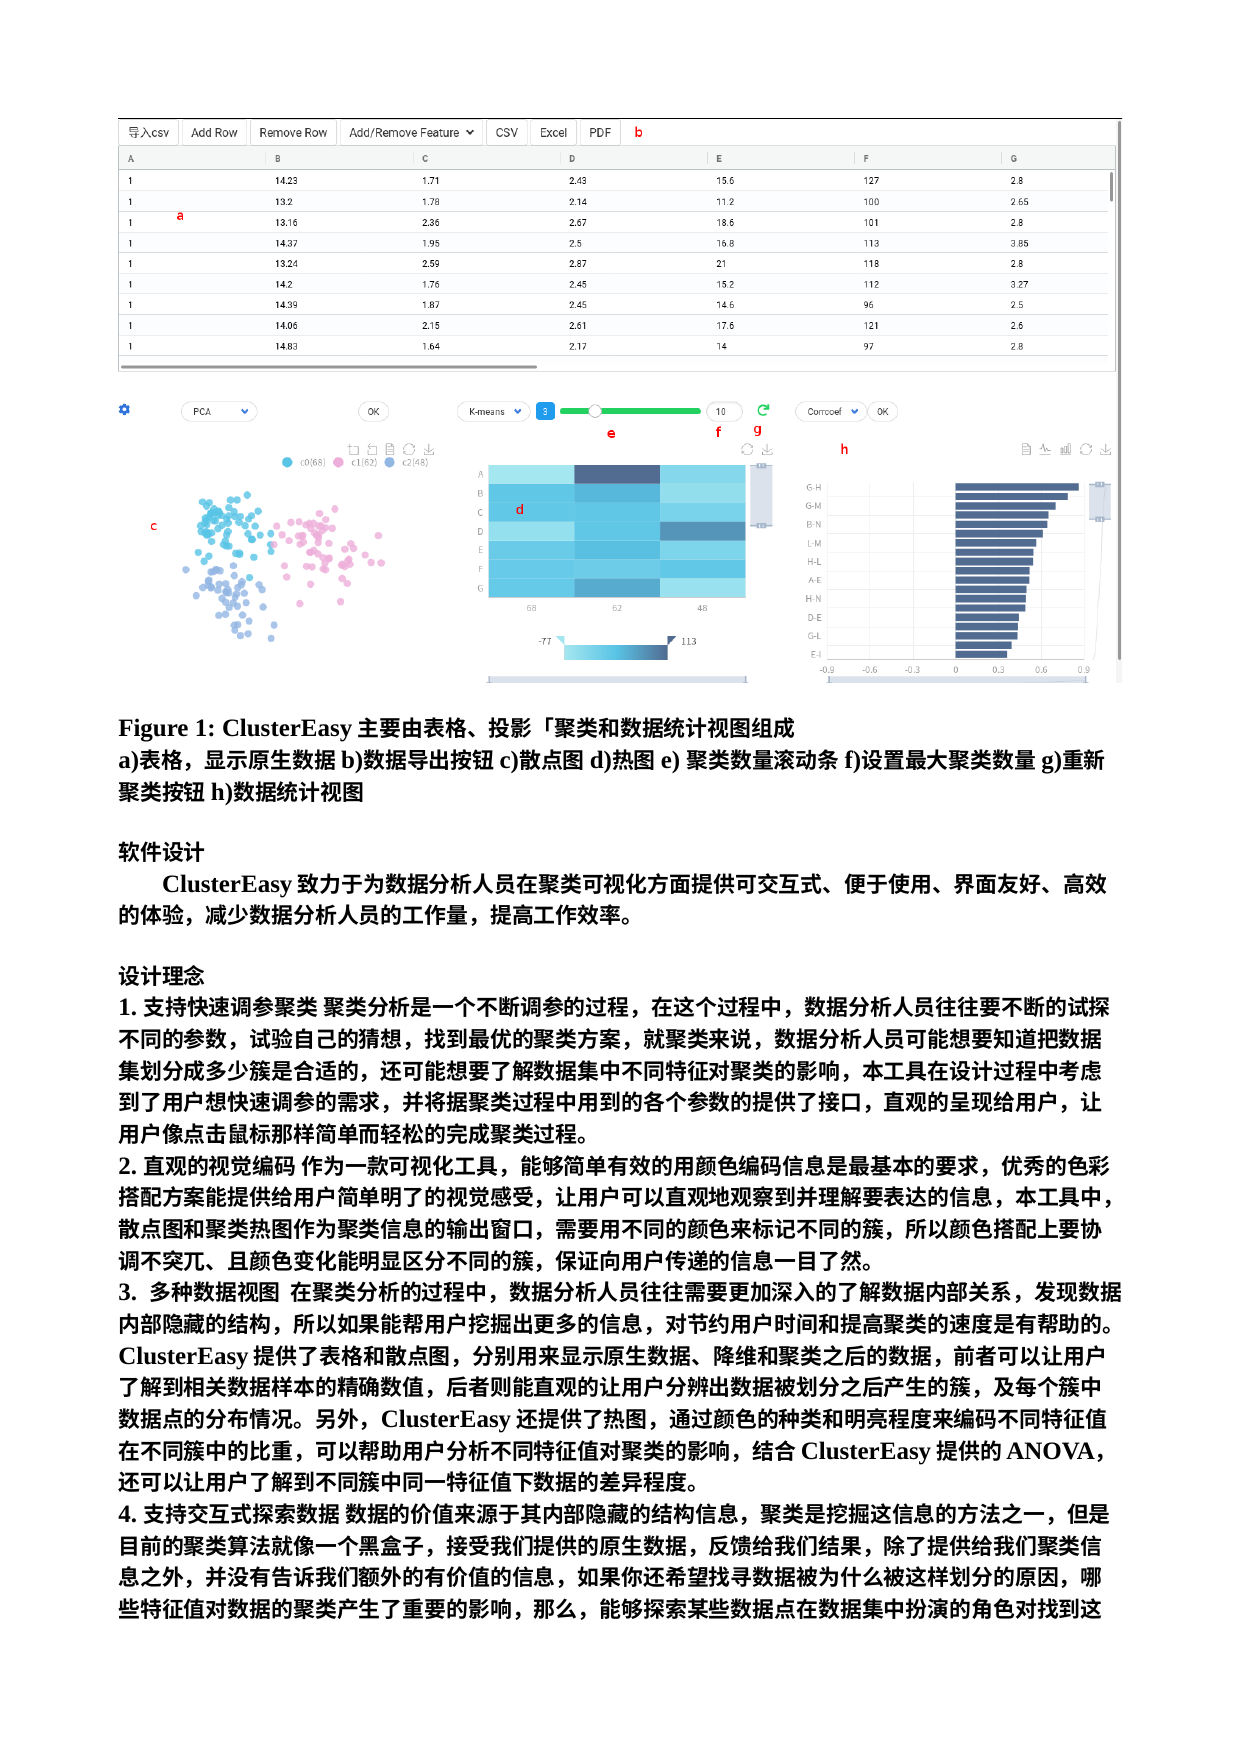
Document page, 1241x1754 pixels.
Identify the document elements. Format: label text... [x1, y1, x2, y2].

picture [118, 118, 1123, 683]
text 3. 多种数据视图 在聚类分析的过程中，数据分析人员往往需要更加深入的了解数据内部关系，发现数据内部隐藏的结构，所以如果能帮用户挖掘出更多的信息，对节约用户时间和提高聚类的速度是有帮助的。ClusterEasy提供了表格和散点图，分别用来显示原生数据、降维和聚类之后的数据，前者可以让用户了解到相关数据样本的精确数值，后者则能直观的让用户分辨出数据被划分之后产生的簇，及每个簇中数据点的分布情况。另外，ClusterEasy还提供了热图，通过颜色的种类和明亮程度来编码不同特征值在不同簇中的比重，可以帮助用户分析不同特征值对聚类的影响，结合ClusterEasy提供的ANOVA，还可以让用户了解到不同簇中同一特征值下数据的差异程度。 [118, 1275, 1122, 1497]
text ClusterEasy致力于为数据分析人员在聚类可视化方面提供可交互式、便于使用、界面友好、高效的体验，减少数据分析人员的工作量，提高工作效率。 [118, 867, 1122, 930]
text 4. 支持交互式探索数据 数据的价值来源于其内部隐藏的结构信息，聚类是挖掘这信息的方法之一，但是目前的聚类算法就像一个黑盒子，接受我们提供的原生数据，反馈给我们结果，除了提供给我们聚类信息之外，并没有告诉我们额外的有价值的信息，如果你还希望找寻数据被为什么被这样划分的原因，哪些特征值对数据的聚类产生了重要的影响，那么，能够探索某些数据点在数据集中扮演的角色对找到这 [118, 1497, 1122, 1624]
text 设计理念 [118, 959, 1122, 990]
text 软件设计 [118, 835, 1122, 867]
text 2. 直观的视觉编码 作为一款可视化工具，能够简单有效的用颜色编码信息是最基本的要求，优秀的色彩搭配方案能提供给用户简单明了的视觉感受，让用户可以直观地观察到并理解要表达的信息，本工具中，散点图和聚类热图作为聚类信息的输出窗口，需要用不同的颜色来标记不同的簇，所以颜色搭配上要协调不突兀、且颜色变化能明显区分不同的簇，保证向用户传递的信息一目了然。 [118, 1149, 1122, 1275]
text Figure 1: ClusterEasy主要由表格、投影「聚类和数据统计视图组成 [118, 711, 1122, 743]
text a)表格，显示原生数据 b)数据导出按钮 c)散点图 d)热图 e) 聚类数量滚动条 f)设置最大聚类数量 g)重新聚类按钮 h)数据统计视图 [118, 743, 1122, 806]
text 1. 支持快速调参聚类 聚类分析是一个不断调参的过程，在这个过程中，数据分析人员往往要不断的试探不同的参数，试验自己的猜想，找到最优的聚类方案，就聚类来说，数据分析人员可能想要知道把数据集划分成多少簇是合适的，还可能想要了解数据集中不同特征对聚类的影响，本工具在设计过程中考虑到了用户想快速调参的需求，并将据聚类过程中用到的各个参数的提供了接口，直观的呈现给用户，让用户像点击鼠标那样简单而轻松的完成聚类过程。 [118, 990, 1122, 1149]
